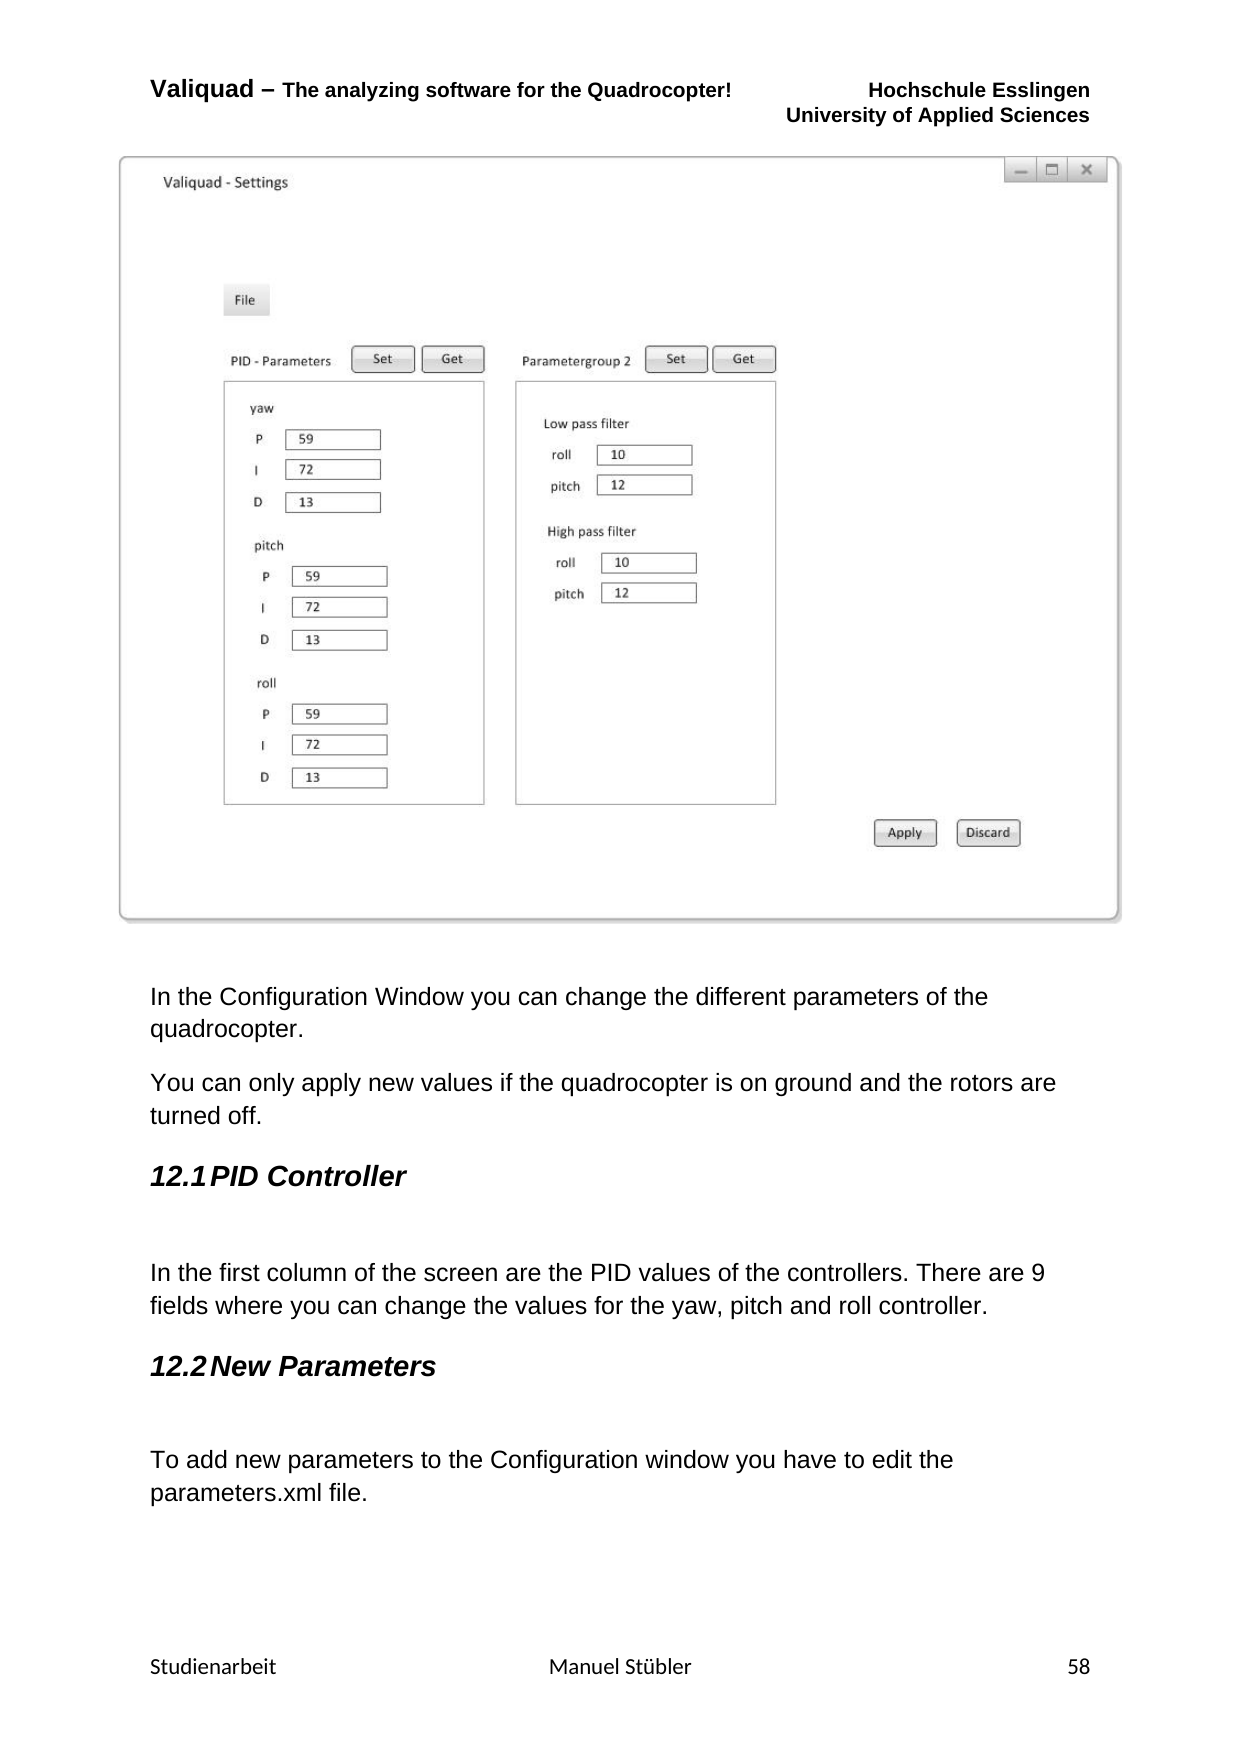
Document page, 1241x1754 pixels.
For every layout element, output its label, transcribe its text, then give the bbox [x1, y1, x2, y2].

text To add new parameters to the Configuration window you have to edit the parameters.xml file. [150, 1445, 1090, 1507]
text You can only apply new values if the quadrocopter is on ground and the rotors are turned off. [150, 1068, 1090, 1130]
subtitle New Parameters [150, 1349, 1090, 1383]
subtitle PID Controller [150, 1159, 1090, 1193]
text In the first column of the screen are the PID values of the controllers. There are 9 fields where you can change the values for the yaw, pitch and roll controller. [150, 1258, 1090, 1320]
picture [118, 156, 1123, 924]
text In the Configuration Window you can change the different parameters of the quadrocopter. [150, 981, 1090, 1043]
